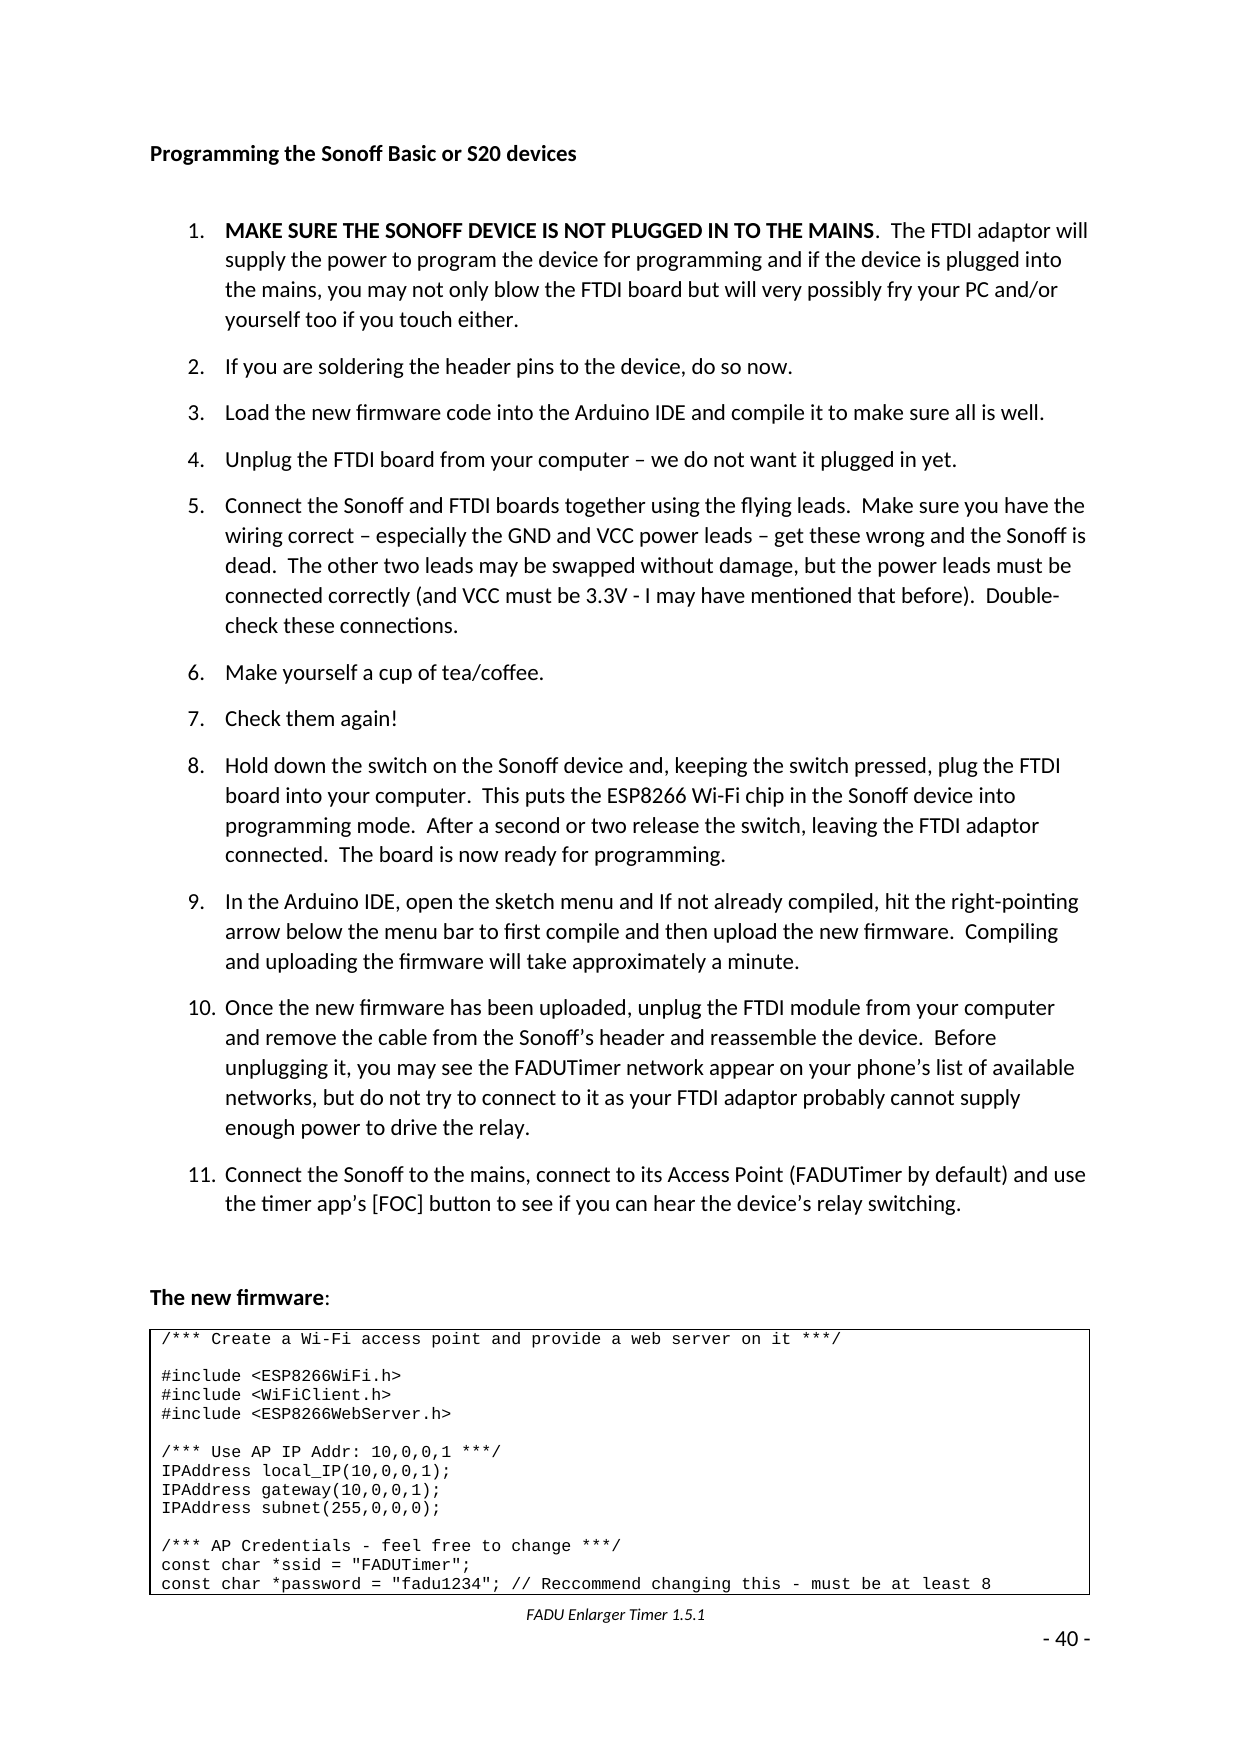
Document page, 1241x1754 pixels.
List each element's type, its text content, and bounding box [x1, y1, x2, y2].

subtitle Programming the Sonoff Basic or S20 devices [150, 139, 1090, 167]
list In the Arduino IDE, open the sketch menu and If not already compiled, hit the right-pointing arrow below the menu bar to first compile and then upload the new firmware. Compiling and uploading the firmware will take approximately a minute. [187, 887, 1090, 975]
table_header /*** Create a Wi-Fi access point and provide a web server on it ***/ #include <ESP8266WiFi.h> #include <WiFiClient.h> #include <ESP8266WebServer.h> /*** Use AP IP Addr: 10,0,0,1 ***/ IPAddress local_IP(10,0,0,1); IPAddress gateway(10,0,0,1); IPAddress subnet(255,0,0,0); /*** AP Credentials - feel free to change ***/ const char *ssid = "FADUTimer"; const char *password = "fadu1234"; // Reccommend changing this - must be at least 8 [151, 1330, 1089, 1594]
list Unplug the FTDI board from your computer – we do not want it plugged in yet. [187, 445, 1090, 473]
list Check them again! [187, 704, 1090, 732]
list If you are soldering the header pins to the device, do so now. [187, 352, 1090, 380]
list Connect the Sonoff to the mains, connect to its Access Point (FADUTimer by default) and use the timer app’s [FOC] button to see if you can hear the device’s relay switching. [187, 1160, 1090, 1218]
list MAKE SURE THE SONOFF DEVICE IS NOT PLUGGED IN TO THE MAINS. The FTDI adaptor will supply the power to program the device for programming and if the device is plugged into the mains, you may not only blow the FTDI board but will very possibly fry your PC and/or yourself too if you touch either. [187, 216, 1090, 333]
list Once the new firmware has been uploaded, unplug the FTDI module from your computer and remove the cable from the Sonoff’s header and reassemble the device. Before unplugging it, you may see the FADUTimer network appear on your phone’s list of available networks, but do not try to connect to it as your FTDI adaptor probably cannot supply enough power to drive the relay. [187, 993, 1090, 1141]
list Hold down the switch on the Sonoff device and, keeping the switch pressed, plug the FTDI board into your computer. This puts the ESP8266 Wi-Fi chip in the Sonoff device into programming mode. After a second or two release the switch, leaving the FTDI adaptor connected. The board is now ready for programming. [187, 751, 1090, 869]
text The new firmware: [150, 1283, 1090, 1311]
list Make yourself a cup of tea/coffee. [187, 658, 1090, 686]
list Load the new firmware code into the Arduino IDE and compile it to make sure all is well. [187, 398, 1090, 427]
list Connect the Sonoff and FTDI boards together using the flying leads. Make sure you have the wiring correct – especially the GND and VCC power leads – get these wrong and the Sonoff is dead. The other two leads may be swapped without damage, but the power leads must be connected correctly (and VCC must be 3.3V - I may have mentioned that before). Double-check these connections. [187, 492, 1090, 639]
